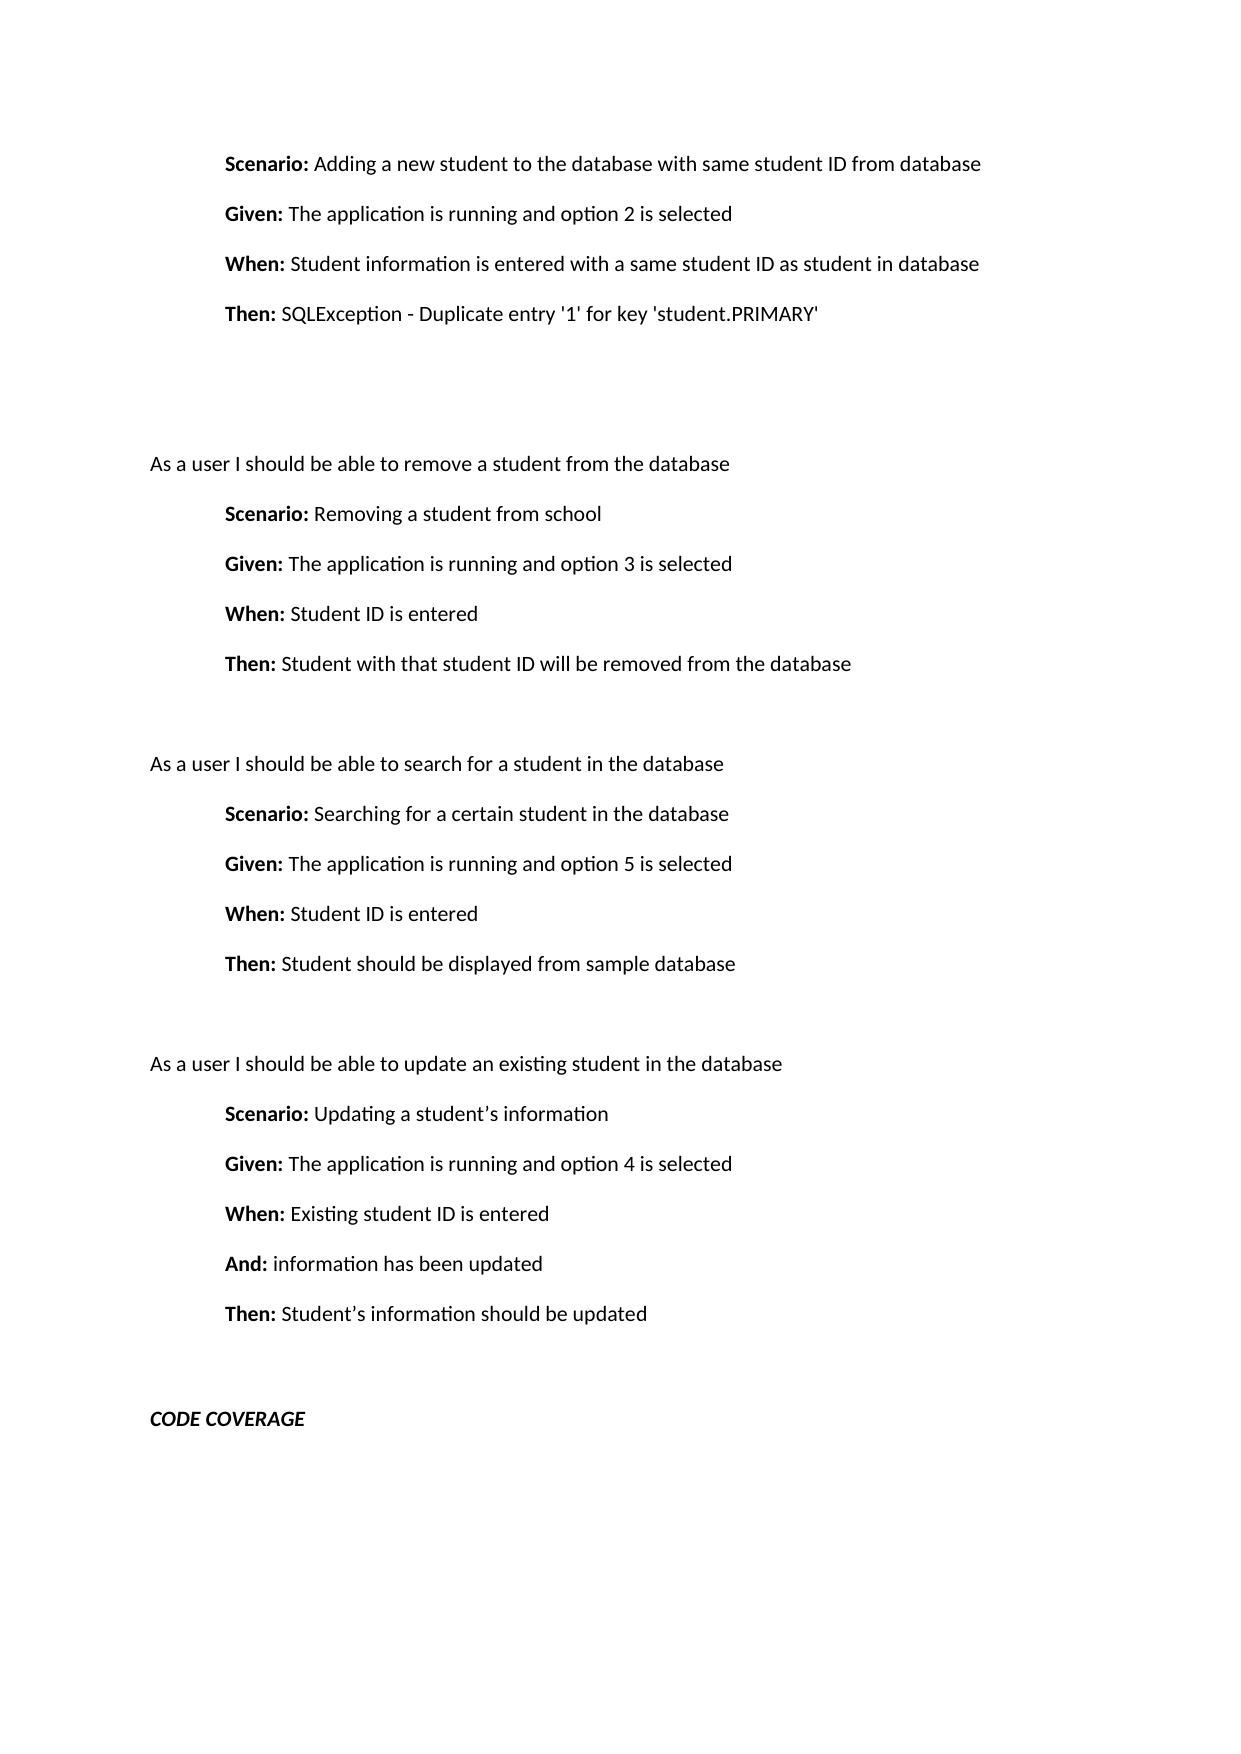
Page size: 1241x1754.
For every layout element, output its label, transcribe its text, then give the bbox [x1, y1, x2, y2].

text CODE COVERAGE [150, 1405, 1090, 1431]
text When: Student information is entered with a same student ID as student in database [225, 250, 1090, 277]
text Then: SQLException - Duplicate entry '1' for key 'student.PRIMARY' [225, 300, 1090, 327]
text Given: The application is running and option 5 is selected [225, 850, 1090, 877]
text As a user I should be able to search for a student in the database [150, 750, 1090, 777]
text When: Student ID is entered [225, 600, 1090, 627]
text Given: The application is running and option 2 is selected [225, 200, 1090, 227]
text Scenario: Searching for a certain student in the database [225, 800, 1090, 827]
text When: Existing student ID is entered [225, 1200, 1090, 1227]
text Given: The application is running and option 3 is selected [225, 550, 1090, 577]
text Then: Student’s information should be updated [225, 1300, 1090, 1327]
text Scenario: Updating a student’s information [225, 1100, 1090, 1127]
text Scenario: Removing a student from school [225, 500, 1090, 527]
text Then: Student should be displayed from sample database [225, 950, 1090, 977]
text Then: Student with that student ID will be removed from the database [225, 650, 1090, 677]
text Given: The application is running and option 4 is selected [225, 1150, 1090, 1177]
text Scenario: Adding a new student to the database with same student ID from database [225, 150, 1090, 177]
text When: Student ID is entered [225, 900, 1090, 927]
text As a user I should be able to remove a student from the database [150, 450, 1090, 477]
text And: information has been updated [225, 1250, 1090, 1277]
text As a user I should be able to update an existing student in the database [150, 1050, 1090, 1077]
